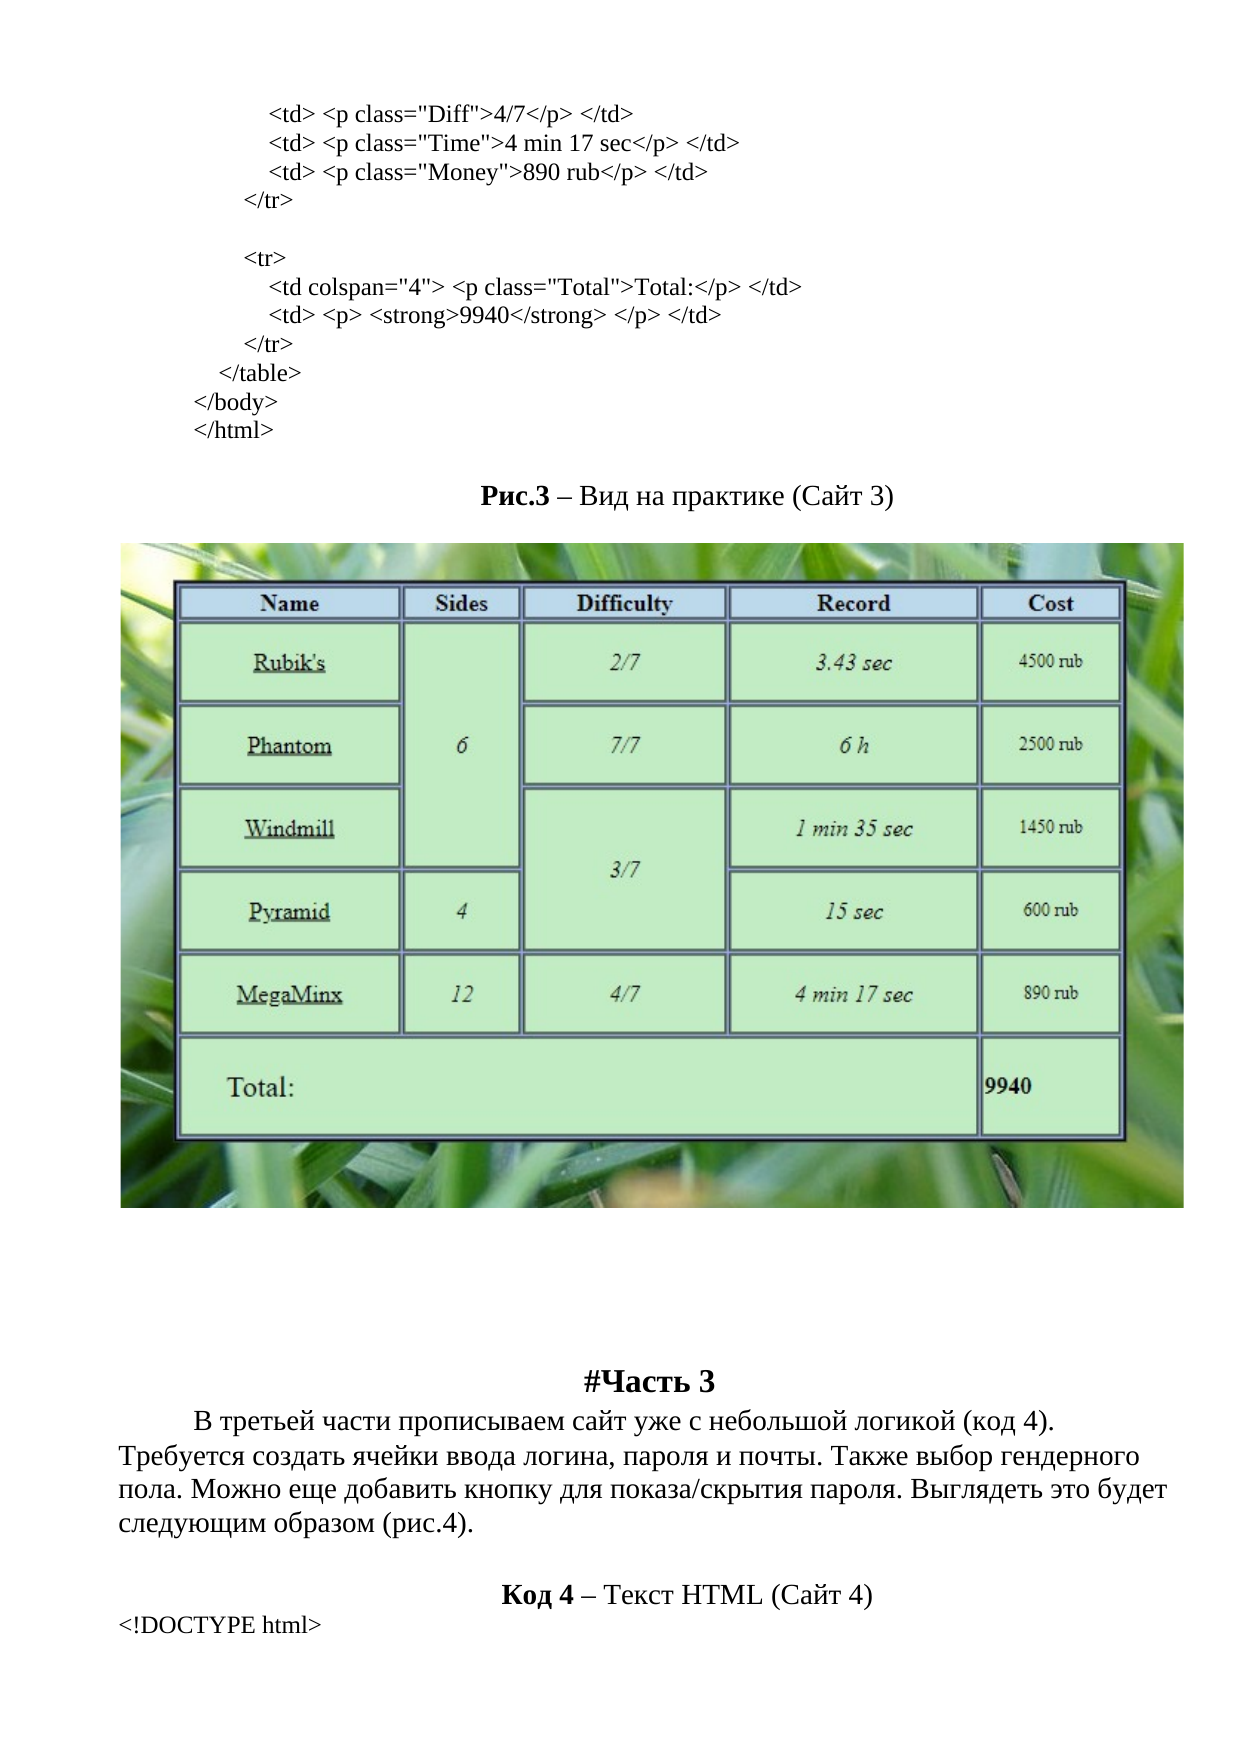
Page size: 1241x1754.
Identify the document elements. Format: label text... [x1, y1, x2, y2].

text <td> <p> <strong>9940</strong> </p> </td> [118, 300, 1181, 329]
text </body> [118, 387, 1181, 415]
text </table> [118, 358, 1181, 387]
text </tr> [118, 329, 1181, 358]
text <td> <p class="Diff">4/7</p> </td> [118, 99, 1181, 128]
text <td colspan="4"> <p class="Total">Total:</p> </td> [118, 272, 1181, 300]
text <!DOCTYPE html> [118, 1611, 1181, 1639]
text #Часть 3 [118, 1361, 1181, 1400]
text Рис.3 – Вид на практике (Сайт 3) [118, 478, 1181, 511]
text В третьей части прописываем сайт уже с небольшой логикой (код 4). Требуется создать ячейки ввода логина, пароля и почты. Также выбор гендерного пола. Можно еще добавить кнопку для показа/скрытия пароля. Выглядеть это будет следующим образом (рис.4). [118, 1400, 1181, 1539]
text Код 4 – Текст HTML (Сайт 4) [118, 1577, 1181, 1611]
text <tr> [118, 243, 1181, 272]
text </html> [118, 415, 1181, 444]
text <td> <p class="Time">4 min 17 sec</p> </td> [118, 128, 1181, 157]
text <td> <p class="Money">890 rub</p> </td> [118, 157, 1181, 185]
text </tr> [118, 185, 1181, 214]
